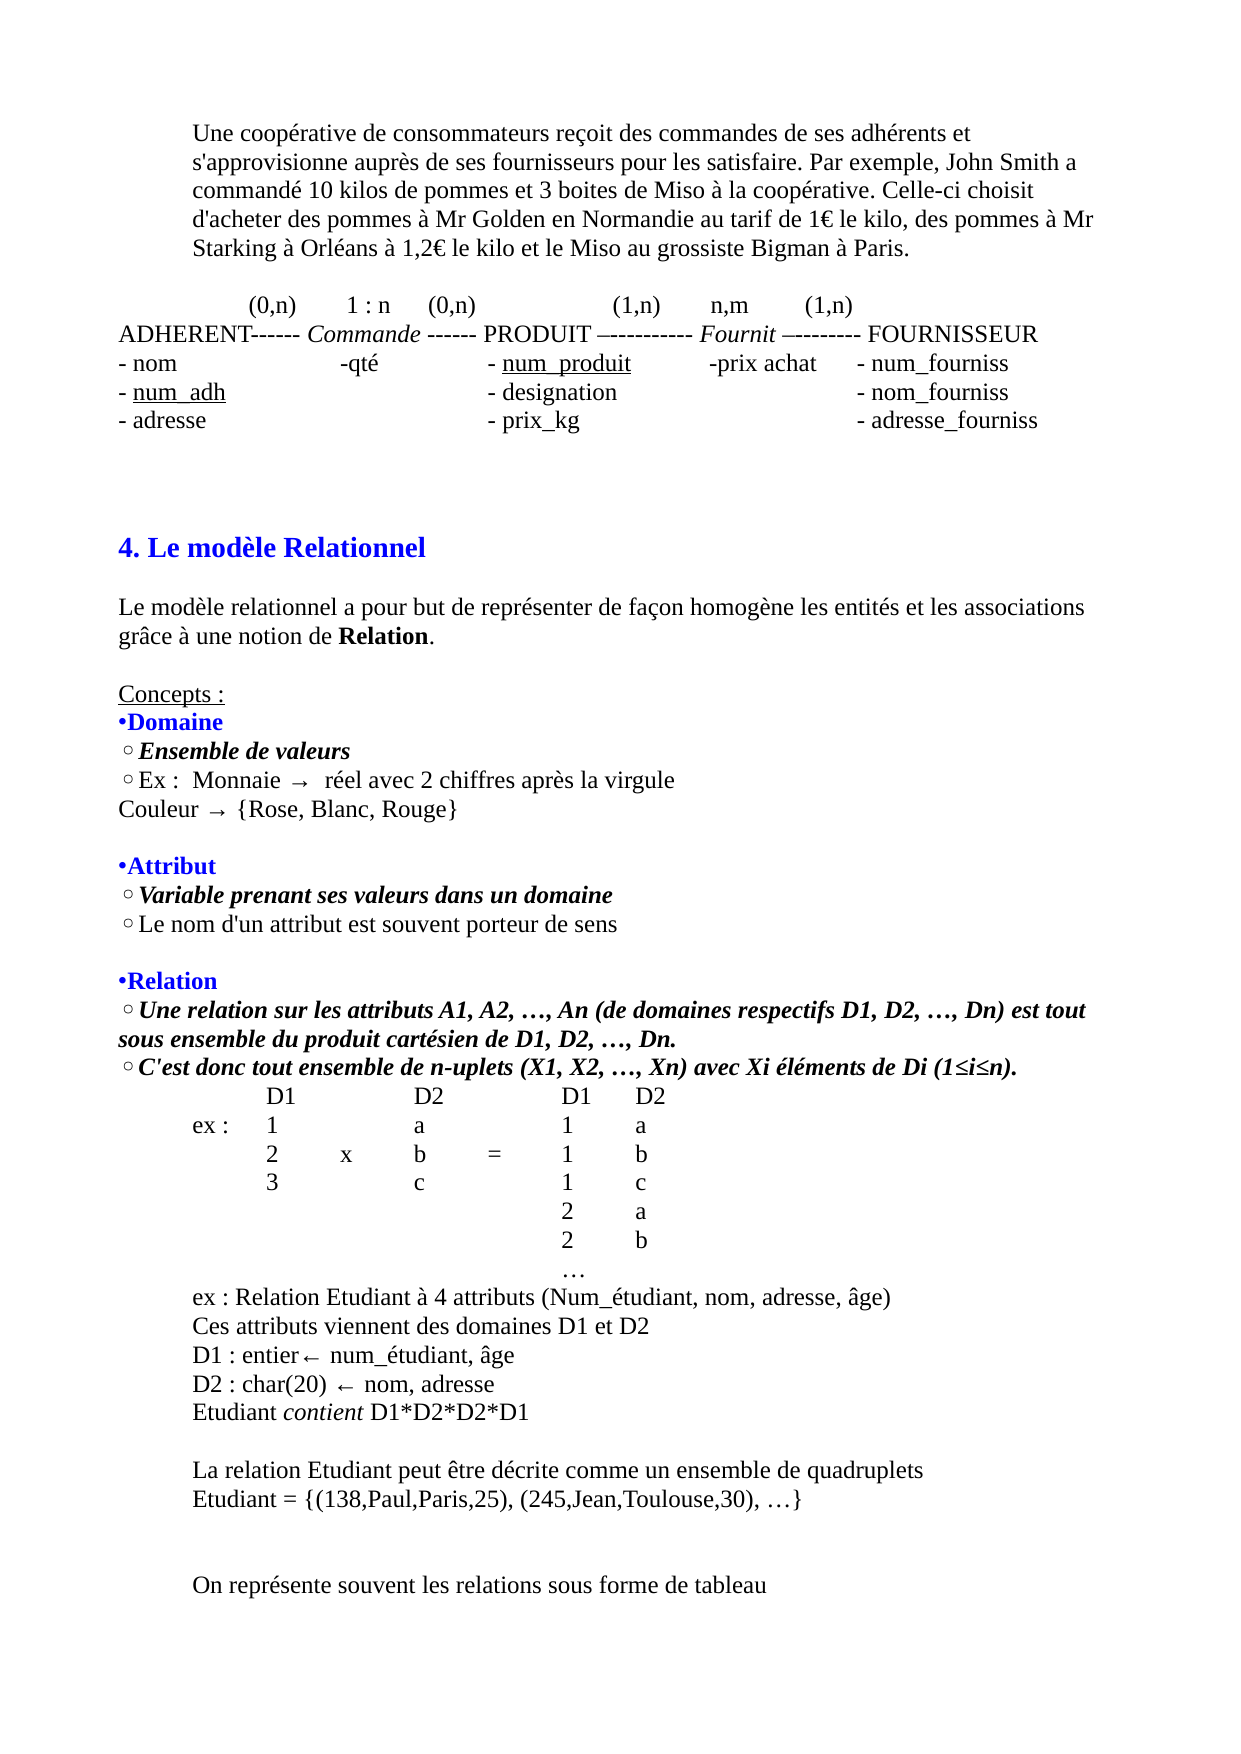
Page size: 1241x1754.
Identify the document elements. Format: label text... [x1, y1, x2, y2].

list Variable prenant ses valeurs dans un domaine [118, 880, 1122, 909]
list C'est donc tout ensemble de n-uplets (X1, X2, …, Xn) avec Xi éléments de Di (1≤i≤n). [118, 1052, 1122, 1081]
list Ex : Monnaie → réel avec 2 chiffres après la virgule [118, 765, 1122, 794]
text ex : Relation Etudiant à 4 attributs (Num_étudiant, nom, adresse, âge) [118, 1282, 1122, 1311]
text Une coopérative de consommateurs reçoit des commandes de ses adhérents et s'approvisionne auprès de ses fournisseurs pour les satisfaire. Par exemple, John Smith a commandé 10 kilos de pommes et 3 boites de Miso à la coopérative. Celle-ci choisit d'acheter des pommes à Mr Golden en Normandie au tarif de 1€ le kilo, des pommes à Mr Starking à Orléans à 1,2€ le kilo et le Miso au grossiste Bigman à Paris. [118, 118, 1122, 262]
text 3 c 1 c [118, 1167, 1122, 1196]
text - nom -qté - num_produit -prix achat - num_fourniss [118, 348, 1122, 377]
text ADHERENT------ Commande ------ PRODUIT –---------- Fournit –-------- FOURNISSEUR [118, 319, 1122, 348]
text Le modèle relationnel a pour but de représenter de façon homogène les entités et les associations grâce à une notion de Relation. [118, 592, 1122, 650]
text D1 : entier← num_étudiant, âge [118, 1340, 1122, 1369]
text - adresse - prix_kg - adresse_fourniss [118, 406, 1122, 434]
list Domaine [118, 707, 1122, 736]
text 2 a [118, 1196, 1122, 1225]
text Couleur → {Rose, Blanc, Rouge} [118, 794, 1122, 822]
text D1 D2 D1 D2 [118, 1081, 1122, 1110]
text Etudiant contient D1*D2*D2*D1 [118, 1397, 1122, 1426]
list Attribut [118, 851, 1122, 880]
text Ces attributs viennent des domaines D1 et D2 [118, 1311, 1122, 1340]
text Etudiant = {(138,Paul,Paris,25), (245,Jean,Toulouse,30), …} [118, 1484, 1122, 1512]
list Ensemble de valeurs [118, 736, 1122, 765]
text Concepts : [118, 679, 1122, 707]
text La relation Etudiant peut être décrite comme un ensemble de quadruplets [118, 1455, 1122, 1484]
list Relation [118, 966, 1122, 995]
list Une relation sur les attributs A1, A2, …, An (de domaines respectifs D1, D2, …, Dn) est tout sous ensemble du produit cartésien de D1, D2, …, Dn. [118, 995, 1122, 1052]
list Le nom d'un attribut est souvent porteur de sens [118, 909, 1122, 937]
text 2 b [118, 1225, 1122, 1254]
text D2 : char(20) ← nom, adresse [118, 1369, 1122, 1397]
text On représente souvent les relations sous forme de tableau [118, 1570, 1122, 1599]
text ex : 1 a 1 a [118, 1110, 1122, 1139]
text (0,n) 1 : n (0,n) (1,n) n,m (1,n) [118, 291, 1122, 319]
text - num_adh - designation - nom_fourniss [118, 377, 1122, 406]
text 4. Le modèle Relationnel [118, 530, 1122, 564]
text … [118, 1254, 1122, 1282]
text 2 x b = 1 b [118, 1139, 1122, 1167]
